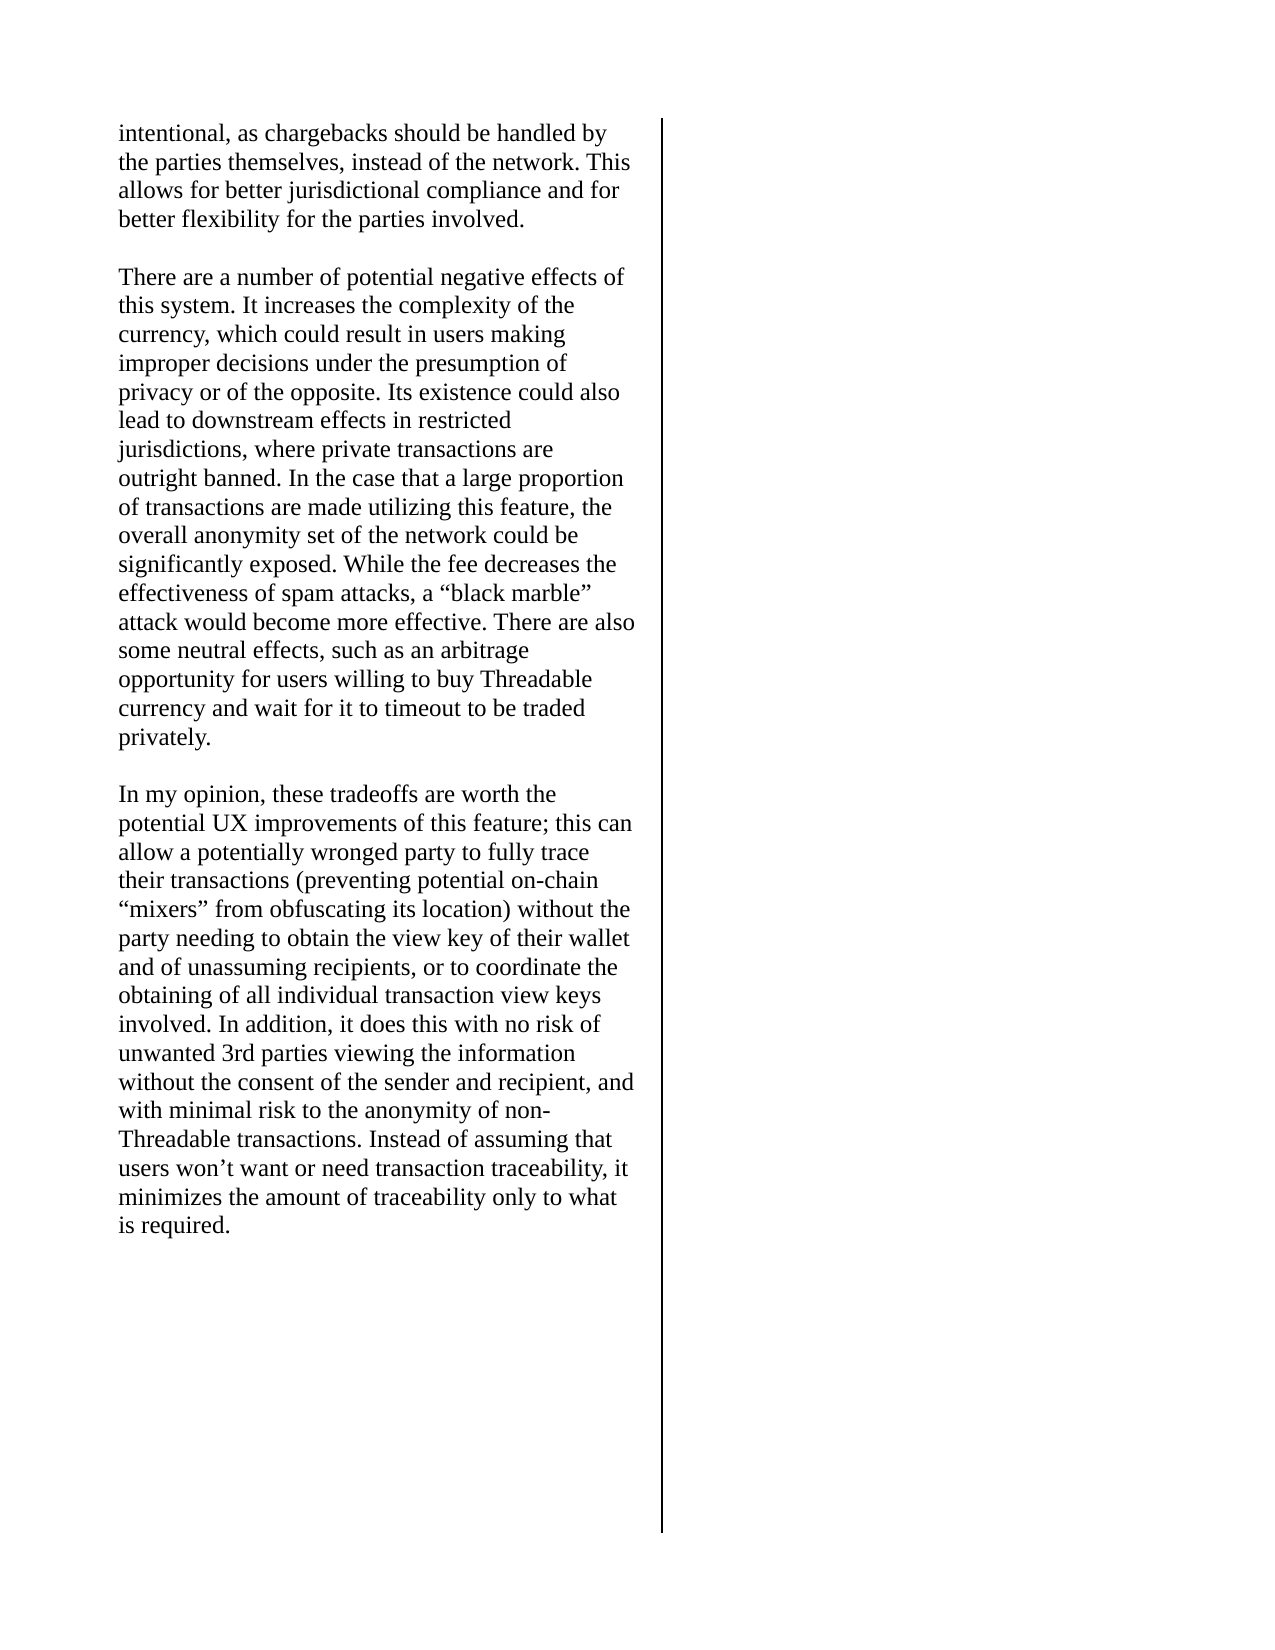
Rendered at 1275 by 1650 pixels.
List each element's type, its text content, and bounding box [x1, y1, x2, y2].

text There are a number of potential negative effects of this system. It increases the complexity of the currency, which could result in users making improper decisions under the presumption of privacy or of the opposite. Its existence could also lead to downstream effects in restricted jurisdictions, where private transactions are outright banned. In the case that a large proportion of transactions are made utilizing this feature, the overall anonymity set of the network could be significantly exposed. While the fee decreases the effectiveness of spam attacks, a “black marble” attack would become more effective. There are also some neutral effects, such as an arbitrage opportunity for users willing to buy Threadable currency and wait for it to timeout to be traded privately. [118, 262, 637, 751]
text intentional, as chargebacks should be handled by the parties themselves, instead of the network. This allows for better jurisdictional compliance and for better flexibility for the parties involved. [118, 118, 637, 233]
text In my opinion, these tradeoffs are worth the potential UX improvements of this feature; this can allow a potentially wronged party to fully trace their transactions (preventing potential on-chain “mixers” from obfuscating its location) without the party needing to obtain the view key of their wallet and of unassuming recipients, or to coordinate the obtaining of all individual transaction view keys involved. In addition, it does this with no risk of unwanted 3rd parties viewing the information without the consent of the sender and recipient, and with minimal risk to the anonymity of non-Threadable transactions. Instead of assuming that users won’t want or need transaction traceability, it minimizes the amount of traceability only to what is required. [118, 779, 637, 1239]
